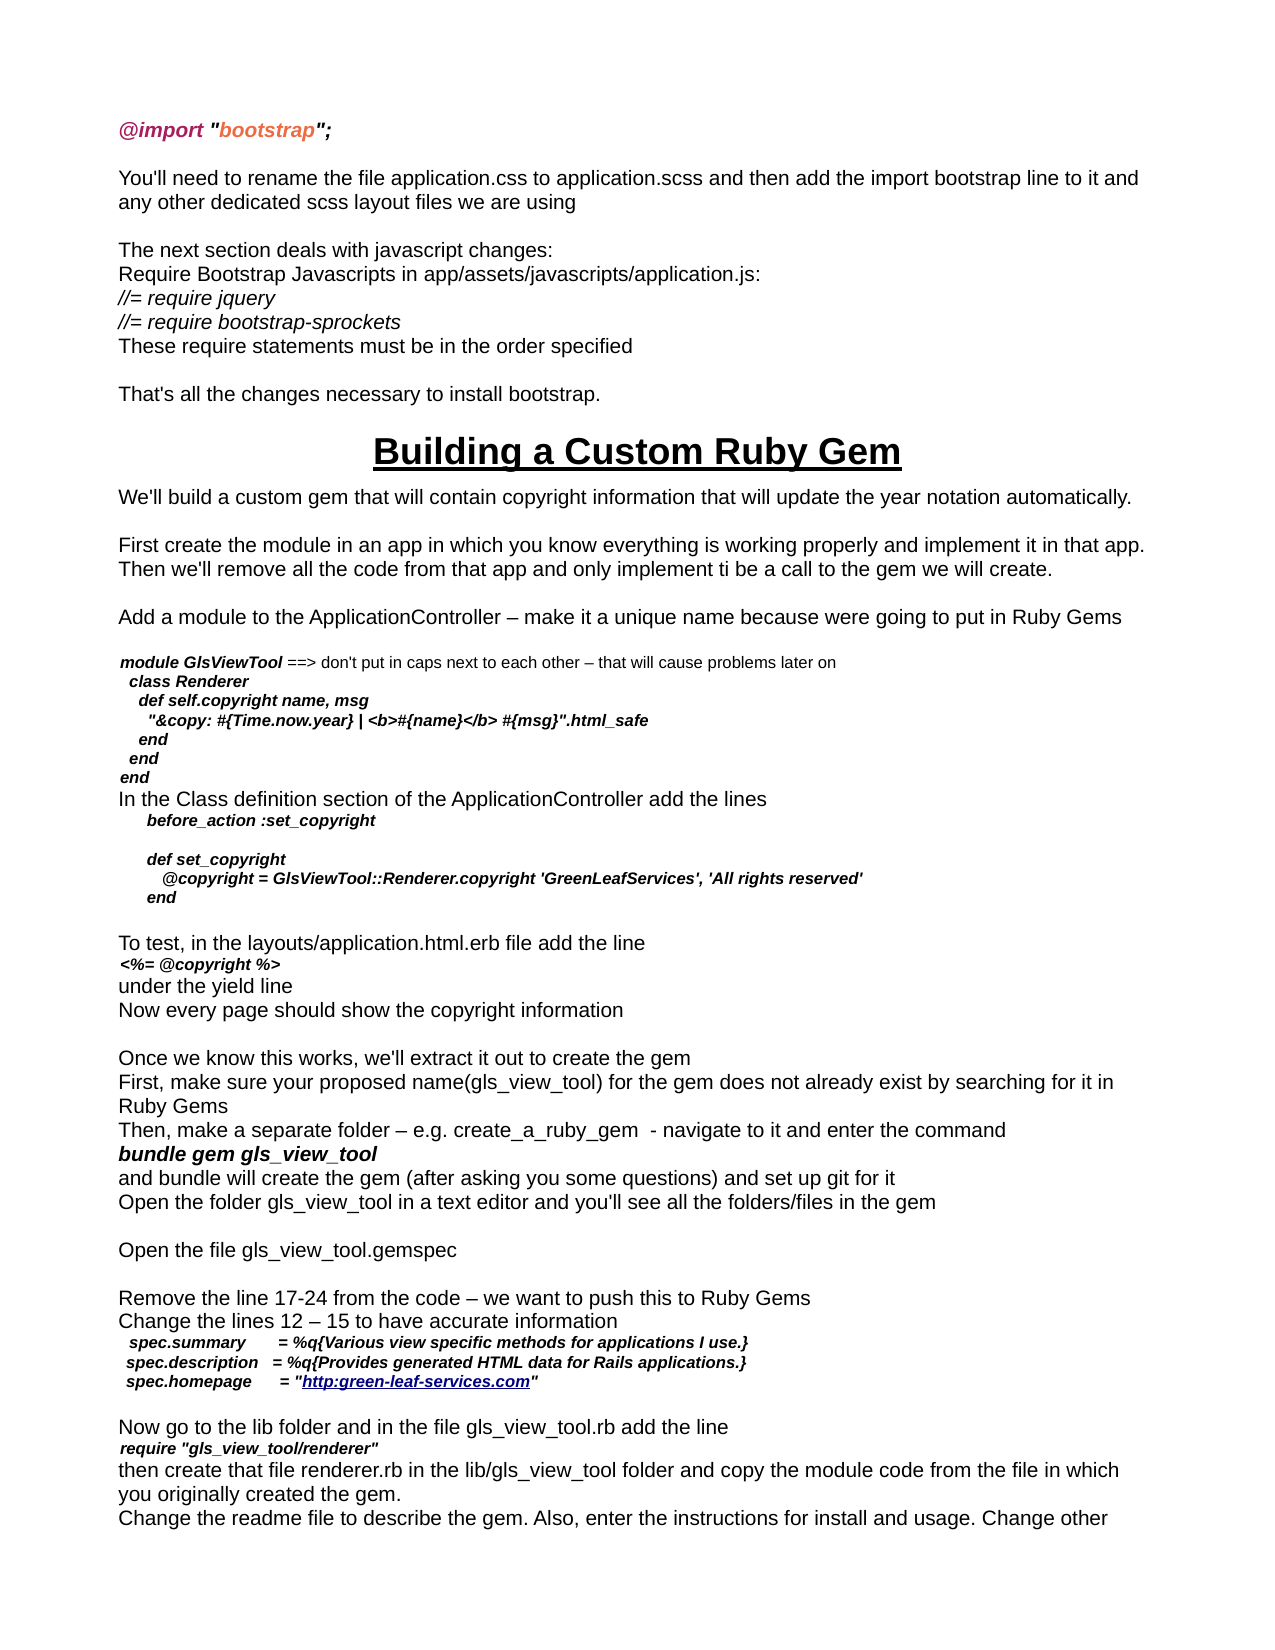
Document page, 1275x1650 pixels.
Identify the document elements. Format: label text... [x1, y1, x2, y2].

text These require statements must be in the order specified [118, 334, 1157, 358]
text Change the readme file to describe the gem. Also, enter the instructions for install and usage. Change other [118, 1506, 1157, 1530]
subtitle Building a Custom Ruby Gem [118, 429, 1157, 473]
text Add a module to the ApplicationController – make it a unique name because were going to put in Ruby Gems [118, 605, 1157, 629]
text You'll need to rename the file application.css to application.scss and then add the import bootstrap line to it and any other dedicated scss layout files we are using [118, 166, 1157, 214]
text @copyright = GlsViewTool::Renderer.copyright 'GreenLeafServices', 'All rights reserved' [117, 868, 1157, 888]
text Remove the line 17-24 from the code – we want to push this to Ruby Gems [118, 1285, 1157, 1309]
text @import "bootstrap"; [118, 118, 1157, 142]
text Then, make a separate folder – e.g. create_a_ruby_gem - navigate to it and enter the command [118, 1118, 1157, 1142]
text Open the folder gls_view_tool in a text editor and you'll see all the folders/files in the gem [118, 1189, 1157, 1213]
text end [117, 768, 1157, 787]
text Now every page should show the copyright information [118, 998, 1157, 1022]
text then create that file renderer.rb in the lib/gls_view_tool folder and copy the module code from the file in which you originally created the gem. [118, 1458, 1157, 1506]
text Open the file gls_view_tool.gemspec [118, 1237, 1157, 1261]
text end [117, 888, 1157, 907]
text bundle gem gls_view_tool [118, 1142, 1157, 1166]
text before_action :set_copyright [117, 811, 1157, 830]
text That's all the changes necessary to install bootstrap. [118, 382, 1157, 406]
text require "gls_view_tool/renderer" [117, 1439, 1157, 1458]
text <%= @copyright %> [117, 955, 1157, 974]
text and bundle will create the gem (after asking you some questions) and set up git for it [118, 1166, 1157, 1189]
text end [117, 749, 1157, 768]
text class Renderer [117, 672, 1157, 691]
text spec.summary = %q{Various view specific methods for applications I use.} spec.description = %q{Provides generated HTML data for Rails applications.} spec.homepage = "http:green-leaf-services.com" [117, 1333, 1157, 1391]
text In the Class definition section of the ApplicationController add the lines [118, 787, 1157, 811]
text module GlsViewTool ==> don't put in caps next to each other – that will cause problems later on [117, 653, 1157, 672]
text "&copy: #{Time.now.year} | <b>#{name}</b> #{msg}".html_safe [117, 710, 1157, 729]
text First, make sure your proposed name(gls_view_tool) for the gem does not already exist by searching for it in Ruby Gems [118, 1070, 1157, 1118]
text We'll build a custom gem that will contain copyright information that will update the year notation automatically. [118, 485, 1157, 509]
text def self.copyright name, msg [117, 691, 1157, 710]
text //= require jquery [118, 286, 1157, 310]
text under the yield line [118, 974, 1157, 998]
text Require Bootstrap Javascripts in app/assets/javascripts/application.js: [118, 262, 1157, 286]
text def set_copyright [117, 849, 1157, 868]
text end [117, 729, 1157, 749]
text Once we know this works, we'll extract it out to create the gem [118, 1046, 1157, 1070]
text The next section deals with javascript changes: [118, 238, 1157, 262]
text Change the lines 12 – 15 to have accurate information [118, 1309, 1157, 1333]
text //= require bootstrap-sprockets [118, 310, 1157, 334]
text To test, in the layouts/application.html.erb file add the line [118, 931, 1157, 955]
text Now go to the lib folder and in the file gls_view_tool.rb add the line [118, 1415, 1157, 1439]
text First create the module in an app in which you know everything is working properly and implement it in that app. Then we'll remove all the code from that app and only implement ti be a call to the gem we will create. [118, 533, 1157, 581]
